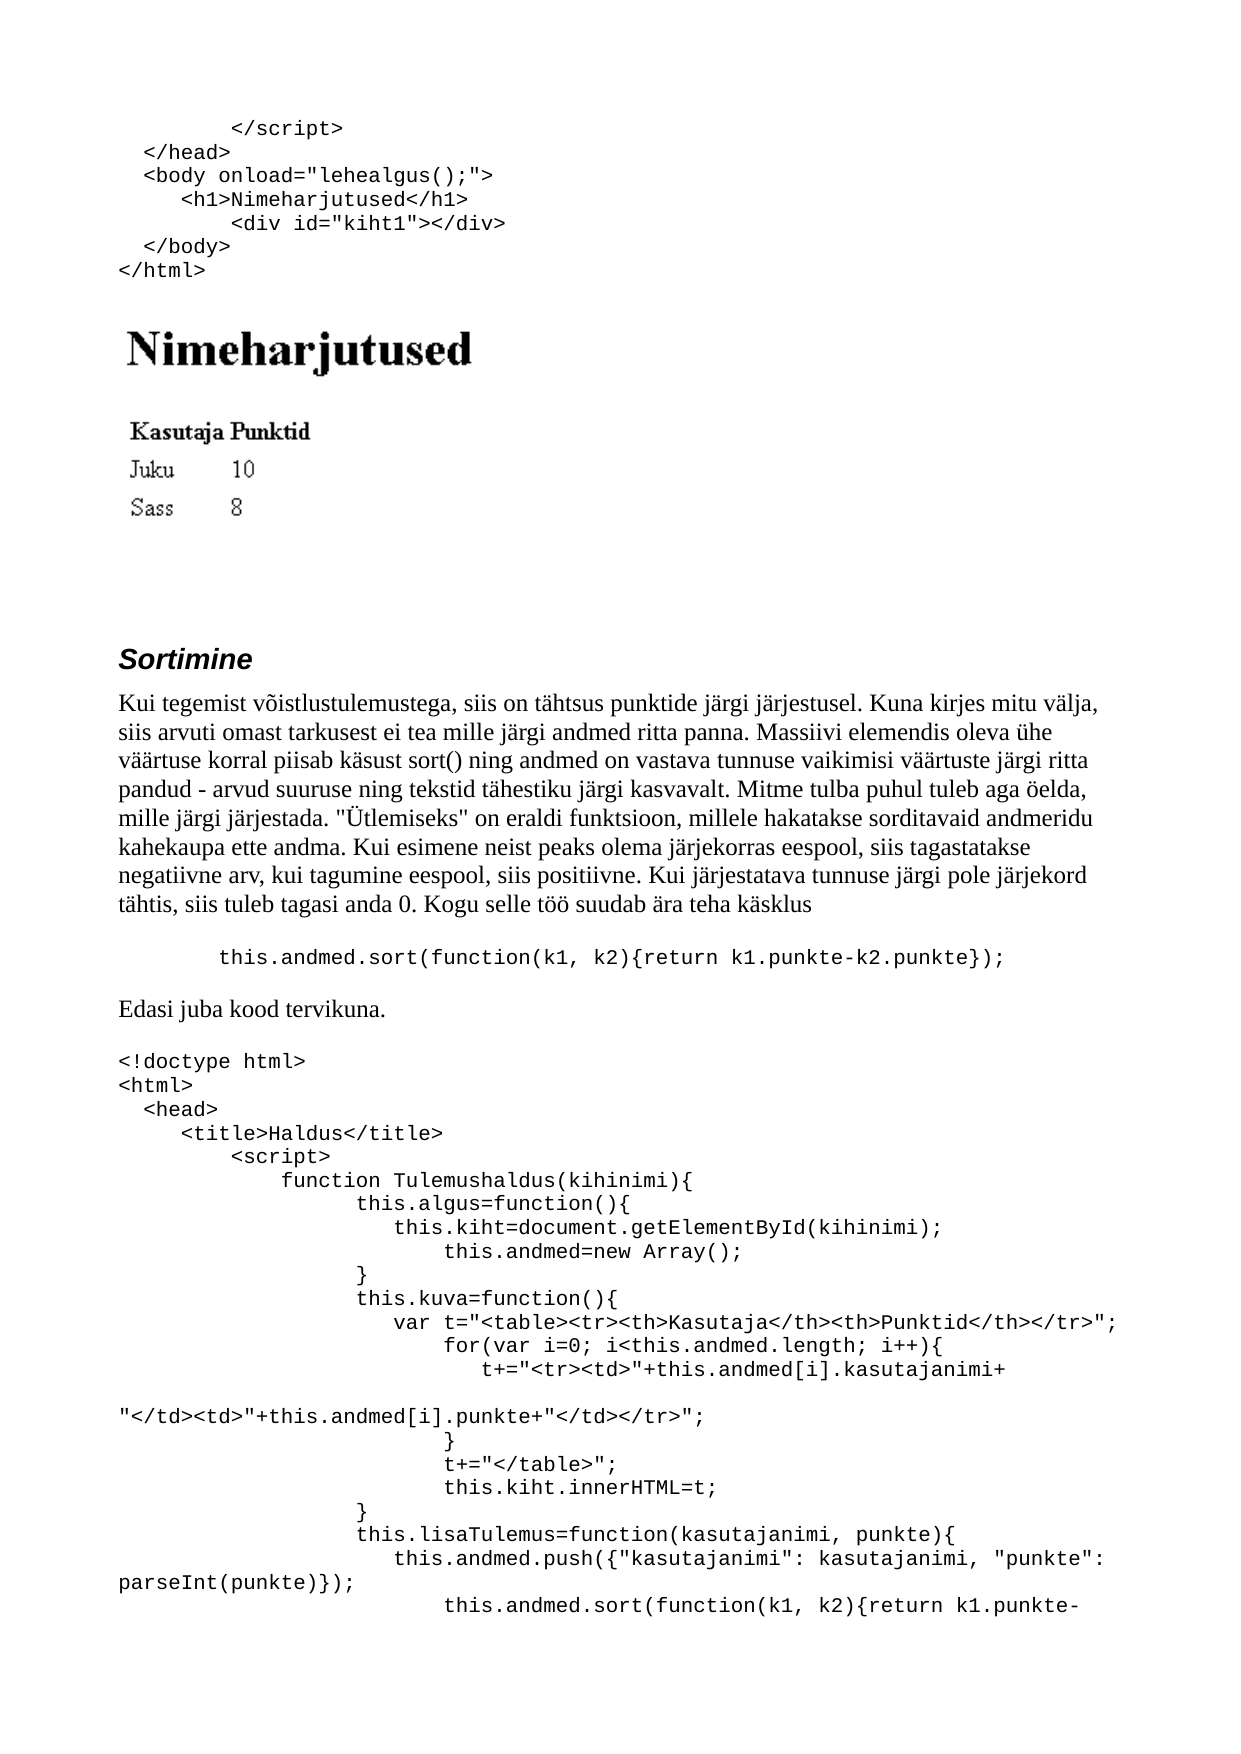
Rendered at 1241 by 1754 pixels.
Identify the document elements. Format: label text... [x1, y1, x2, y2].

text this.kiht.innerHTML=t; [118, 1477, 1122, 1501]
text } [118, 1264, 1122, 1288]
text } [118, 1501, 1122, 1524]
text t+="<tr><td>"+this.andmed[i].kasutajanimi+ [118, 1359, 1122, 1383]
text this.algus=function(){ [118, 1193, 1122, 1217]
text Kui tegemist võistlustulemustega, siis on tähtsus punktide järgi järjestusel. Kuna kirjes mitu välja, siis arvuti omast tarkusest ei tea mille järgi andmed ritta panna. Massiivi elemendis oleva ühe väärtuse korral piisab käsust sort() ning andmed on vastava tunnuse vaikimisi väärtuste järgi ritta pandud - arvud suuruse ning tekstid tähestiku järgi kasvavalt. Mitme tulba puhul tuleb aga öelda, mille järgi järjestada. "Ütlemiseks" on eraldi funktsioon, millele hakatakse sorditavaid andmeridu kahekaupa ette andma. Kui esimene neist peaks olema järjekorras eespool, siis tagastatakse negatiivne arv, kui tagumine eespool, siis positiivne. Kui järjestatava tunnuse järgi pole järjekord tähtis, siis tuleb tagasi anda 0. Kogu selle töö suudab ära teha käsklus [118, 688, 1122, 918]
text </html> [118, 260, 1122, 284]
text var t="<table><tr><th>Kasutaja</th><th>Punktid</th></tr>"; [118, 1312, 1122, 1335]
text for(var i=0; i<this.andmed.length; i++){ [118, 1335, 1122, 1359]
text this.lisaTulemus=function(kasutajanimi, punkte){ [118, 1524, 1122, 1548]
text </script> [118, 118, 1122, 142]
text this.andmed.sort(function(k1, k2){return k1.punkte-k2.punkte}); [118, 947, 1122, 970]
text Edasi juba kood tervikuna. [118, 994, 1122, 1023]
text this.kiht=document.getElementById(kihinimi); [118, 1217, 1122, 1241]
text function Tulemushaldus(kihinimi){ [118, 1170, 1122, 1193]
text this.andmed.push({"kasutajanimi": kasutajanimi, "punkte": parseInt(punkte)}); [118, 1548, 1122, 1595]
text <title>Haldus</title> [118, 1122, 1122, 1146]
text <html> [118, 1075, 1122, 1099]
text this.andmed=new Array(); [118, 1241, 1122, 1264]
text </body> [118, 236, 1122, 260]
text <script> [118, 1146, 1122, 1170]
text <h1>Nimeharjutused</h1> [118, 189, 1122, 213]
text t+="</table>"; [118, 1453, 1122, 1477]
text </head> [118, 142, 1122, 165]
text this.andmed.sort(function(k1, k2){return k1.punkte- [118, 1595, 1122, 1619]
text "</td><td>"+this.andmed[i].punkte+"</td></tr>"; [118, 1383, 1122, 1430]
text <head> [118, 1099, 1122, 1122]
subtitle Sortimine [118, 642, 1122, 676]
text <!doctype html> [118, 1052, 1122, 1075]
text this.kuva=function(){ [118, 1288, 1122, 1312]
text <div id="kiht1"></div> [118, 213, 1122, 236]
text } [118, 1430, 1122, 1453]
text <body onload="lehealgus();"> [118, 165, 1122, 189]
